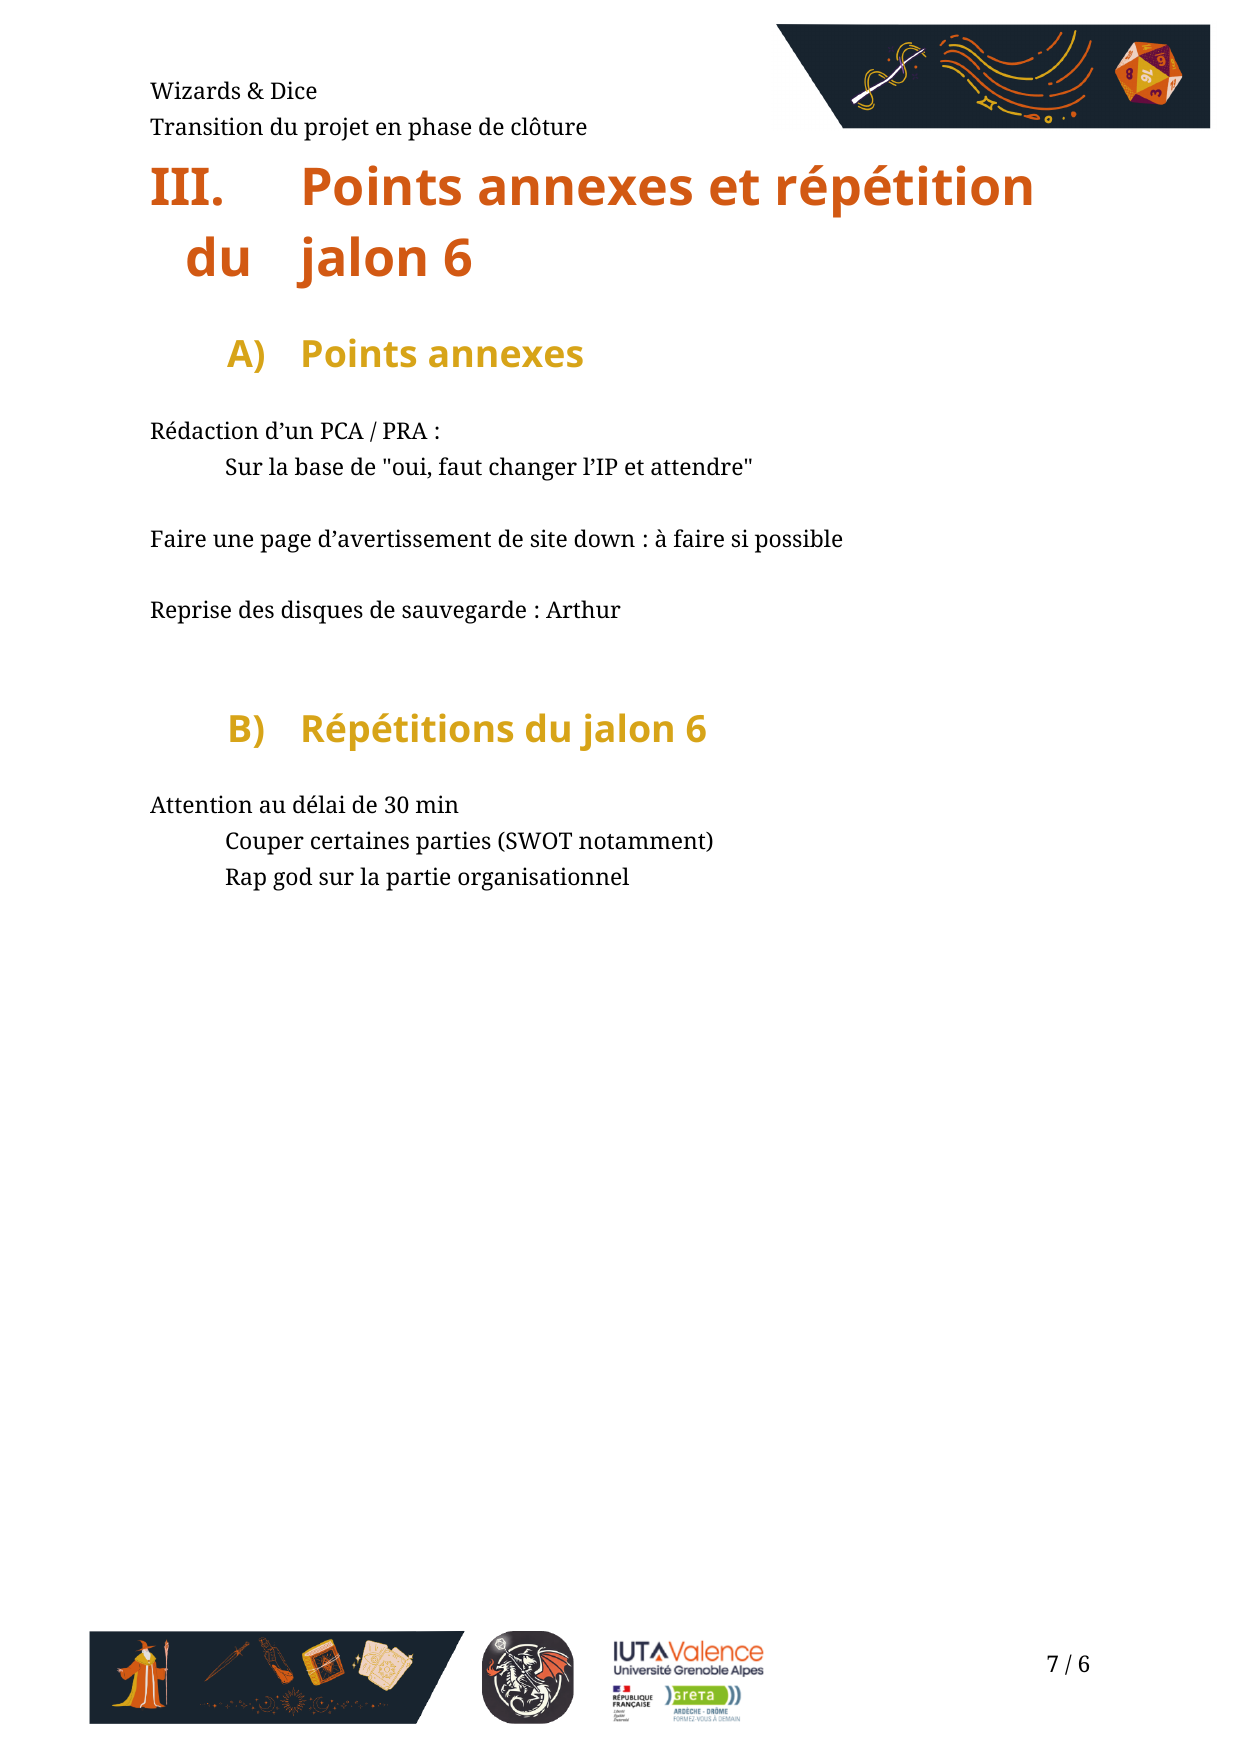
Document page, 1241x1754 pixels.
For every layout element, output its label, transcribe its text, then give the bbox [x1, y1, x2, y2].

text Faire une page d’avertissement de site down : à faire si possible [150, 523, 1090, 554]
text Attention au délai de 30 min [150, 789, 1090, 821]
picture [771, 21, 1218, 131]
text Sur la base de "oui, faut changer l’IP et attendre" [225, 451, 1090, 482]
subtitle Répétitions du jalon 6 [227, 702, 1090, 753]
text Couper certaines parties (SWOT notamment) [225, 825, 1090, 856]
picture [81, 1620, 788, 1733]
subtitle Points annexes [227, 328, 1090, 379]
text Rap god sur la partie organisationnel [225, 861, 1090, 892]
subtitle Points annexes et répétition du jalon 6 [150, 150, 1090, 292]
text Rédaction d’un PCA / PRA : [150, 415, 1090, 446]
text Reprise des disques de sauvegarde : Arthur [150, 594, 1090, 626]
